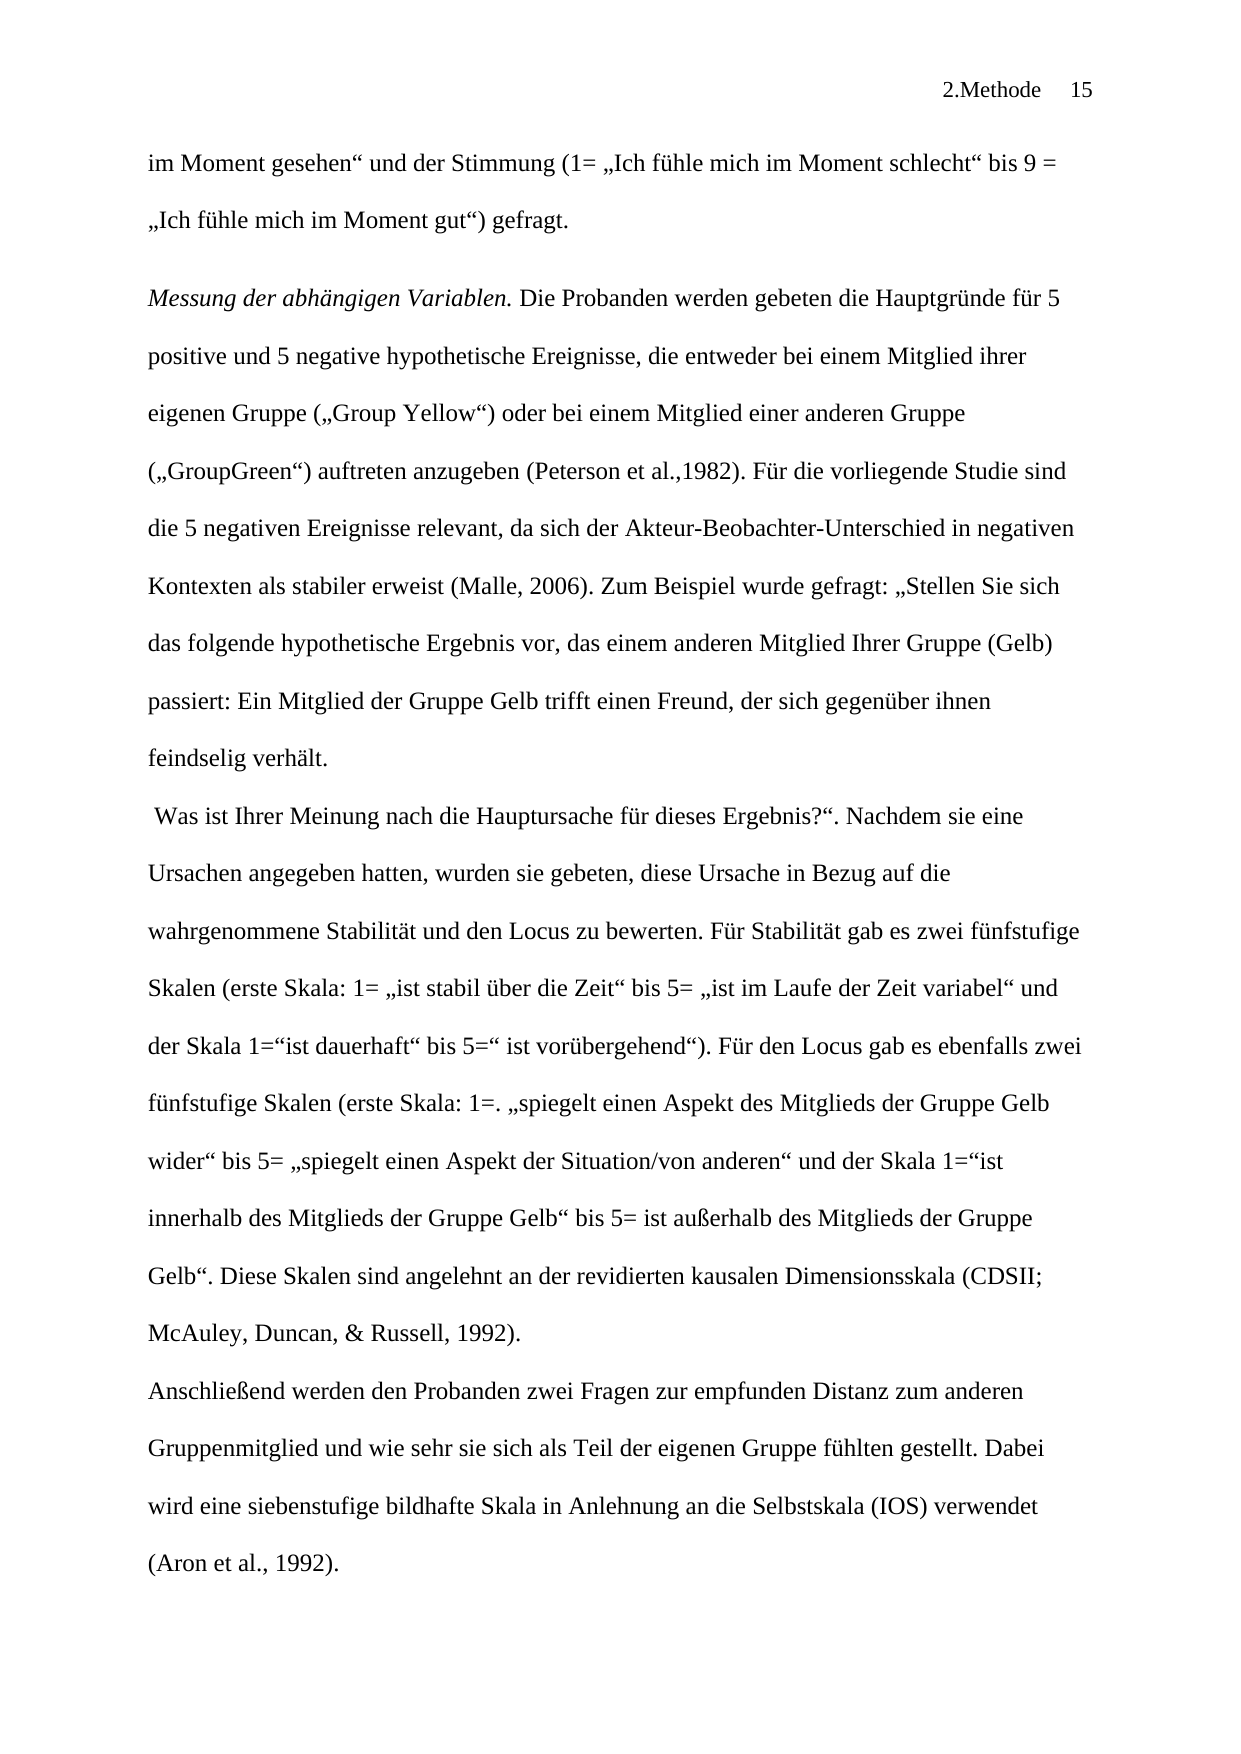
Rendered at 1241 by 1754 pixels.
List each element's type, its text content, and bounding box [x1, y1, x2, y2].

text Anschließend werden den Probanden zwei Fragen zur empfunden Distanz zum anderen Gruppenmitglied und wie sehr sie sich als Teil der eigenen Gruppe fühlten gestellt. Dabei wird eine siebenstufige bildhafte Skala in Anlehnung an die Selbstskala (IOS) verwendet (Aron et al., 1992). [148, 1376, 1093, 1577]
text Was ist Ihrer Meinung nach die Hauptursache für dieses Ergebnis?“. Nachdem sie eine Ursachen angegeben hatten, wurden sie gebeten, diese Ursache in Bezug auf die wahrgenommene Stabilität und den Locus zu bewerten. Für Stabilität gab es zwei fünfstufige Skalen (erste Skala: 1= „ist stabil über die Zeit“ bis 5= „ist im Laufe der Zeit variabel“ und der Skala 1=“ist dauerhaft“ bis 5=“ ist vorübergehend“). Für den Locus gab es ebenfalls zwei fünfstufige Skalen (erste Skala: 1=. „spiegelt einen Aspekt des Mitglieds der Gruppe Gelb wider“ bis 5= „spiegelt einen Aspekt der Situation/von anderen“ und der Skala 1=“ist innerhalb des Mitglieds der Gruppe Gelb“ bis 5= ist außerhalb des Mitglieds der Gruppe Gelb“. Diese Skalen sind angelehnt an der revidierten kausalen Dimensionsskala (CDSII; McAuley, Duncan, & Russell, 1992). [148, 801, 1093, 1347]
text Messung der abhängigen Variablen. Die Probanden werden gebeten die Hauptgründe für 5 positive und 5 negative hypothetische Ereignisse, die entweder bei einem Mitglied ihrer eigenen Gruppe („Group Yellow“) oder bei einem Mitglied einer anderen Gruppe („GroupGreen“) auftreten anzugeben (Peterson et al.,1982). Für die vorliegende Studie sind die 5 negativen Ereignisse relevant, da sich der Akteur-Beobachter-Unterschied in negativen Kontexten als stabiler erweist (Malle, 2006). Zum Beispiel wurde gefragt: „Stellen Sie sich das folgende hypothetische Ergebnis vor, das einem anderen Mitglied Ihrer Gruppe (Gelb) passiert: Ein Mitglied der Gruppe Gelb trifft einen Freund, der sich gegenüber ihnen feindselig verhält. [148, 283, 1093, 772]
text im Moment gesehen“ und der Stimmung (1= „Ich fühle mich im Moment schlecht“ bis 9 = „Ich fühle mich im Moment gut“) gefragt. [148, 148, 1093, 234]
